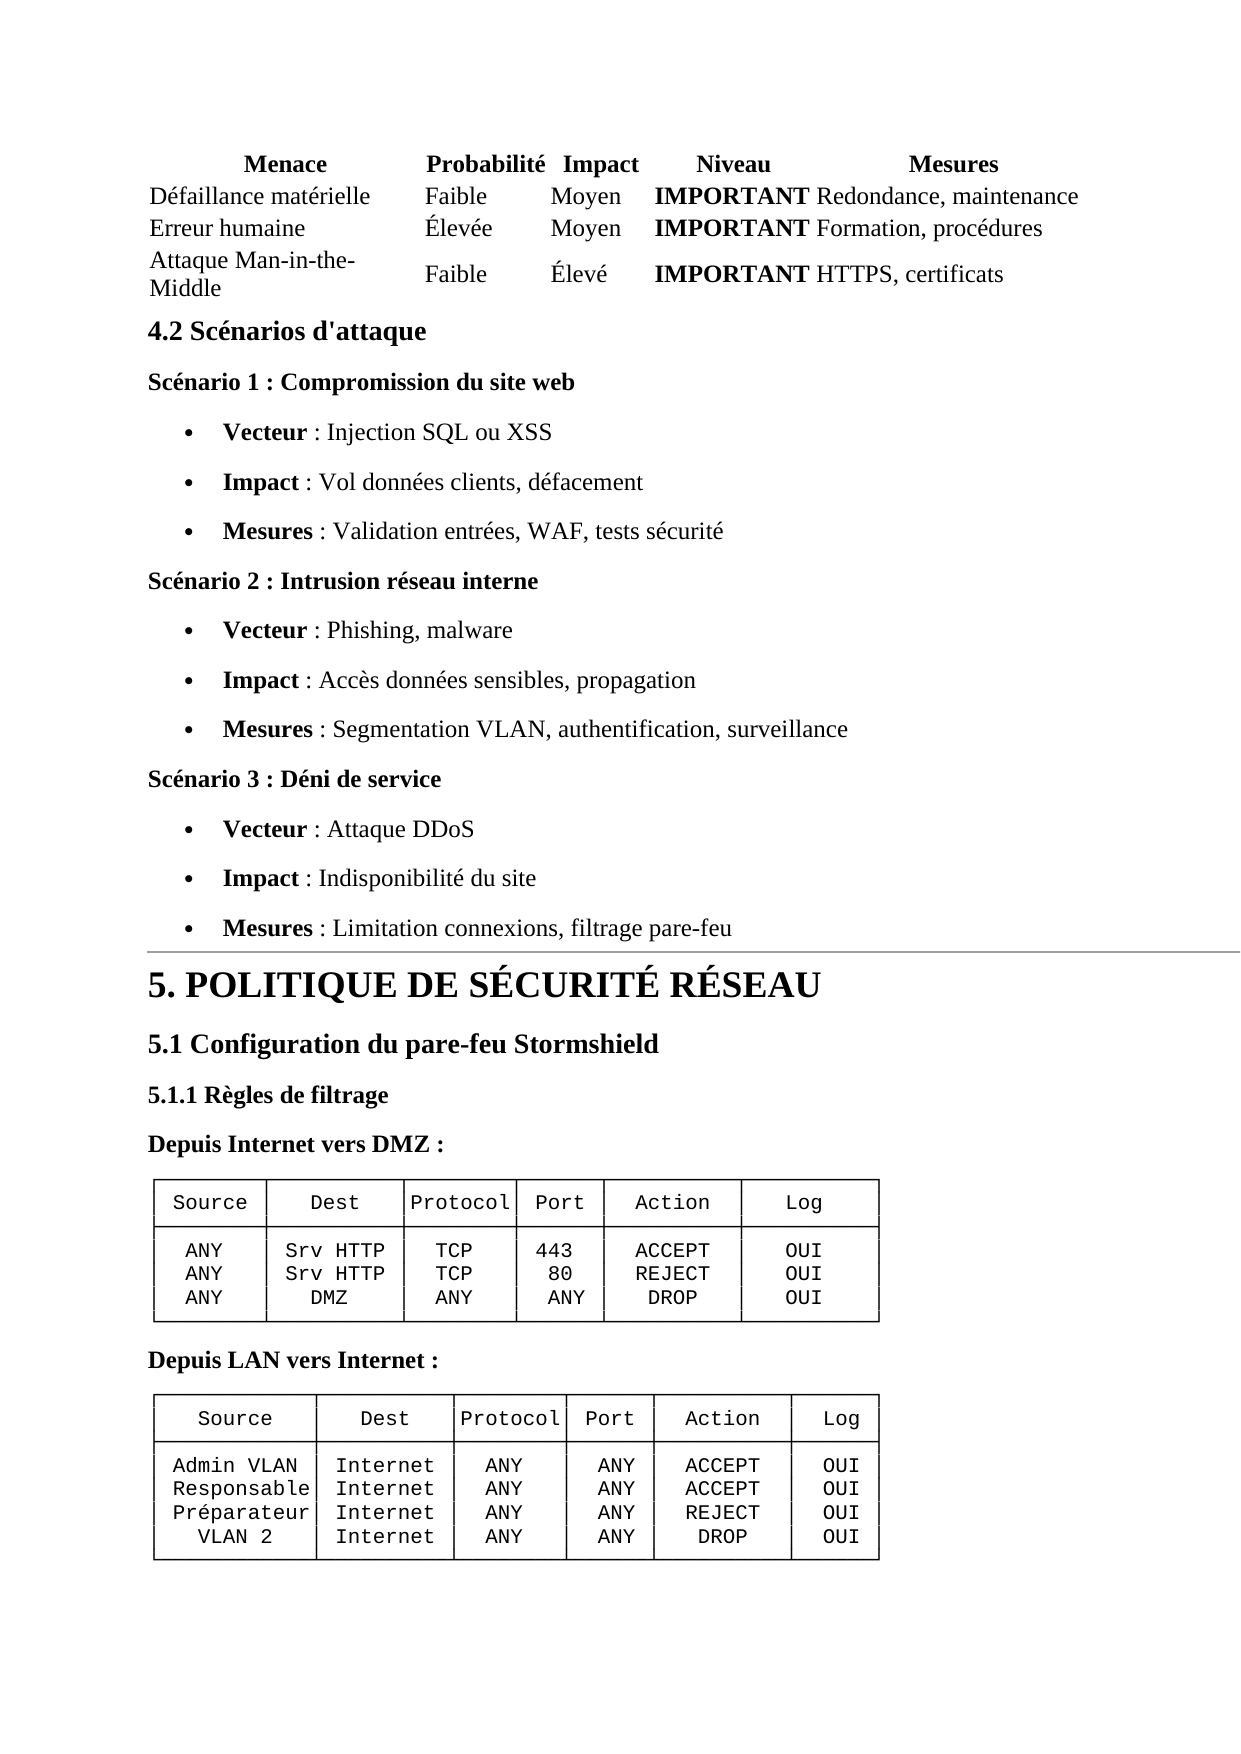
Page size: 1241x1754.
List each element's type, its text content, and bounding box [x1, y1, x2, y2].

text ┌────────┬──────────┬────────┬──────┬──────────┬──────────┐ [148, 1169, 1093, 1192]
table_cell IMPORTANT [653, 243, 815, 304]
text │ VLAN 2 │ Internet │ ANY │ ANY │ DROP │ OUI │ [654, 1526, 791, 1549]
text │ ANY │ Srv HTTP │ TCP │ 443 │ ACCEPT │ OUI │ [404, 1240, 516, 1263]
subtitle 4.2 Scénarios d'attaque [148, 314, 1093, 347]
text │ ANY │ Srv HTTP │ TCP │ 443 │ ACCEPT │ OUI │ [517, 1240, 603, 1263]
text │ Préparateur│ Internet │ ANY │ ANY │ REJECT │ OUI │ [148, 1502, 1093, 1526]
text │ VLAN 2 │ Internet │ ANY │ ANY │ DROP │ OUI │ [792, 1526, 878, 1549]
subtitle Scénario 1 : Compromission du site web [148, 367, 1093, 396]
text │ Admin VLAN │ Internet │ ANY │ ANY │ ACCEPT │ OUI │ [154, 1455, 316, 1478]
table_cell Élevée [423, 211, 549, 243]
table_cell Formation, procédures [815, 211, 1093, 243]
list Mesures : Limitation connexions, filtrage pare-feu [185, 913, 1093, 942]
text │ Admin VLAN │ Internet │ ANY │ ANY │ ACCEPT │ OUI │ [654, 1455, 791, 1478]
text ├────────┼──────────┼────────┼──────┼──────────┼──────────┤ [148, 1216, 1093, 1240]
text ┌────────────┬──────────┬────────┬──────┬──────────┬──────┐ [148, 1384, 1093, 1407]
text │ Source │ Dest │Protocol│ Port │ Action │ Log │ [148, 1192, 1093, 1216]
text │ VLAN 2 │ Internet │ ANY │ ANY │ DROP │ OUI │ [879, 1526, 1093, 1549]
table_cell Faible [423, 243, 549, 304]
text │ Admin VLAN │ Internet │ ANY │ ANY │ ACCEPT │ OUI │ [317, 1455, 453, 1478]
table_cell Défaillance matérielle [148, 180, 423, 211]
text │ VLAN 2 │ Internet │ ANY │ ANY │ DROP │ OUI │ [454, 1526, 566, 1549]
text │ ANY │ Srv HTTP │ TCP │ 80 │ REJECT │ OUI │ [148, 1263, 1093, 1287]
table_header Impact [549, 148, 653, 179]
table_cell Attaque Man-in-the-Middle [148, 243, 423, 304]
table_cell IMPORTANT [653, 180, 815, 211]
text └────────────┴──────────┴────────┴──────┴──────────┴──────┘ [148, 1549, 1093, 1573]
list Mesures : Segmentation VLAN, authentification, surveillance [185, 714, 1093, 743]
text │ ANY │ Srv HTTP │ TCP │ 443 │ ACCEPT │ OUI │ [154, 1240, 266, 1263]
subtitle 5. POLITIQUE DE SÉCURITÉ RÉSEAU [148, 963, 1093, 1006]
text Depuis Internet vers DMZ : [148, 1129, 1093, 1158]
table_cell IMPORTANT [653, 211, 815, 243]
text └────────┴──────────┴────────┴──────┴──────────┴──────────┘ [148, 1311, 1093, 1334]
table_cell Moyen [549, 180, 653, 211]
text Depuis LAN vers Internet : [148, 1345, 1093, 1373]
table_header Menace [148, 148, 423, 179]
table_cell Élevé [549, 243, 653, 304]
list Vecteur : Phishing, malware [185, 615, 1093, 644]
table_cell Erreur humaine [148, 211, 423, 243]
text │ ANY │ Srv HTTP │ TCP │ 443 │ ACCEPT │ OUI │ [267, 1240, 403, 1263]
list Vecteur : Injection SQL ou XSS [185, 417, 1093, 446]
subtitle Scénario 3 : Déni de service [148, 764, 1093, 793]
table_cell Redondance, maintenance [815, 180, 1093, 211]
text │ ANY │ Srv HTTP │ TCP │ 443 │ ACCEPT │ OUI │ [879, 1240, 1093, 1263]
list Impact : Vol données clients, défacement [185, 467, 1093, 495]
table_header Probabilité [423, 148, 549, 179]
text │ ANY │ Srv HTTP │ TCP │ 443 │ ACCEPT │ OUI │ [742, 1240, 878, 1263]
table_cell Faible [423, 180, 549, 211]
table_cell Moyen [549, 211, 653, 243]
text │ ANY │ Srv HTTP │ TCP │ 443 │ ACCEPT │ OUI │ [604, 1240, 741, 1263]
subtitle 5.1.1 Règles de filtrage [148, 1080, 1093, 1109]
text │ Responsable│ Internet │ ANY │ ANY │ ACCEPT │ OUI │ [148, 1478, 1093, 1502]
table_cell HTTPS, certificats [815, 243, 1093, 304]
text │ Admin VLAN │ Internet │ ANY │ ANY │ ACCEPT │ OUI │ [879, 1455, 1093, 1478]
list Impact : Accès données sensibles, propagation [185, 665, 1093, 694]
table_header Mesures [815, 148, 1093, 179]
list Impact : Indisponibilité du site [185, 863, 1093, 892]
text │ Admin VLAN │ Internet │ ANY │ ANY │ ACCEPT │ OUI │ [567, 1455, 653, 1478]
text │ VLAN 2 │ Internet │ ANY │ ANY │ DROP │ OUI │ [317, 1526, 453, 1549]
text │ ANY │ DMZ │ ANY │ ANY │ DROP │ OUI │ [148, 1287, 1093, 1311]
text │ VLAN 2 │ Internet │ ANY │ ANY │ DROP │ OUI │ [567, 1526, 653, 1549]
list Mesures : Validation entrées, WAF, tests sécurité [185, 516, 1093, 545]
table_header Niveau [653, 148, 815, 179]
text │ Source │ Dest │Protocol│ Port │ Action │ Log │ [148, 1407, 1093, 1431]
subtitle Scénario 2 : Intrusion réseau interne [148, 566, 1093, 594]
text │ VLAN 2 │ Internet │ ANY │ ANY │ DROP │ OUI │ [154, 1526, 316, 1549]
subtitle 5.1 Configuration du pare-feu Stormshield [148, 1027, 1093, 1059]
list Vecteur : Attaque DDoS [185, 814, 1093, 842]
text │ Admin VLAN │ Internet │ ANY │ ANY │ ACCEPT │ OUI │ [792, 1455, 878, 1478]
text ├────────────┼──────────┼────────┼──────┼──────────┼──────┤ [148, 1431, 1093, 1455]
text │ Admin VLAN │ Internet │ ANY │ ANY │ ACCEPT │ OUI │ [454, 1455, 566, 1478]
